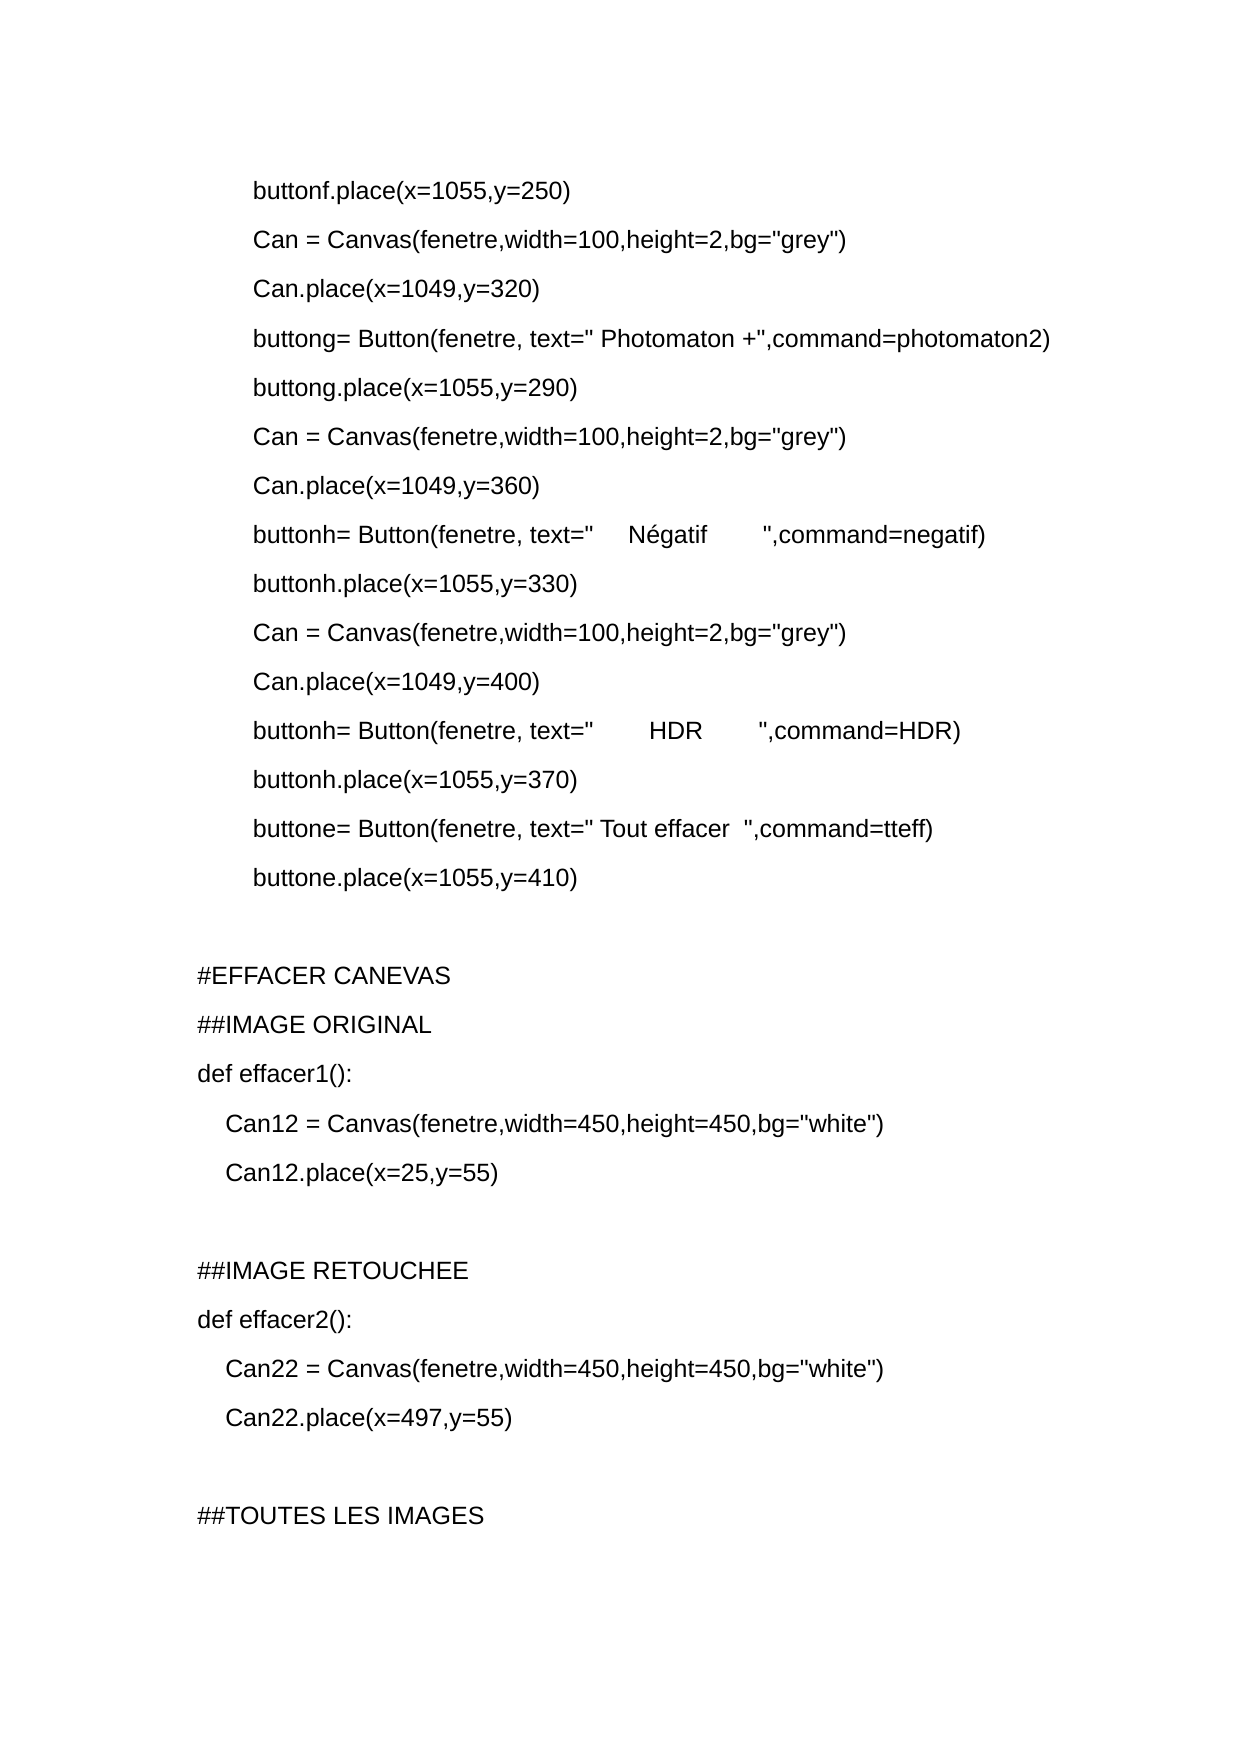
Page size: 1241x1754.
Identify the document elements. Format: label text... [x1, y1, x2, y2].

text Can.place(x=1049,y=400) [118, 667, 1122, 696]
text buttonh= Button(fenetre, text=" HDR ",command=HDR) [118, 716, 1122, 745]
text Can.place(x=1049,y=320) [118, 274, 1122, 303]
text Can12.place(x=25,y=55) [118, 1158, 1122, 1186]
text Can22.place(x=497,y=55) [118, 1403, 1122, 1432]
text def effacer2(): [118, 1305, 1122, 1333]
text ##IMAGE RETOUCHEE [118, 1256, 1122, 1284]
text buttone.place(x=1055,y=410) [118, 863, 1122, 892]
text buttonh= Button(fenetre, text=" Négatif ",command=negatif) [118, 520, 1122, 548]
text buttonh.place(x=1055,y=330) [118, 569, 1122, 598]
text Can = Canvas(fenetre,width=100,height=2,bg="grey") [118, 422, 1122, 450]
text Can = Canvas(fenetre,width=100,height=2,bg="grey") [118, 225, 1122, 254]
text buttonh.place(x=1055,y=370) [118, 765, 1122, 794]
text Can = Canvas(fenetre,width=100,height=2,bg="grey") [118, 618, 1122, 647]
text ##IMAGE ORIGINAL [118, 1010, 1122, 1039]
text #EFFACER CANEVAS [118, 961, 1122, 990]
text def effacer1(): [118, 1059, 1122, 1088]
text buttone= Button(fenetre, text=" Tout effacer ",command=tteff) [118, 814, 1122, 843]
text buttong= Button(fenetre, text=" Photomaton +",command=photomaton2) [118, 323, 1122, 352]
text buttonf.place(x=1055,y=250) [118, 176, 1122, 205]
text Can.place(x=1049,y=360) [118, 471, 1122, 499]
text Can12 = Canvas(fenetre,width=450,height=450,bg="white") [118, 1108, 1122, 1137]
text ##TOUTES LES IMAGES [118, 1501, 1122, 1530]
text buttong.place(x=1055,y=290) [118, 373, 1122, 401]
text Can22 = Canvas(fenetre,width=450,height=450,bg="white") [118, 1354, 1122, 1383]
